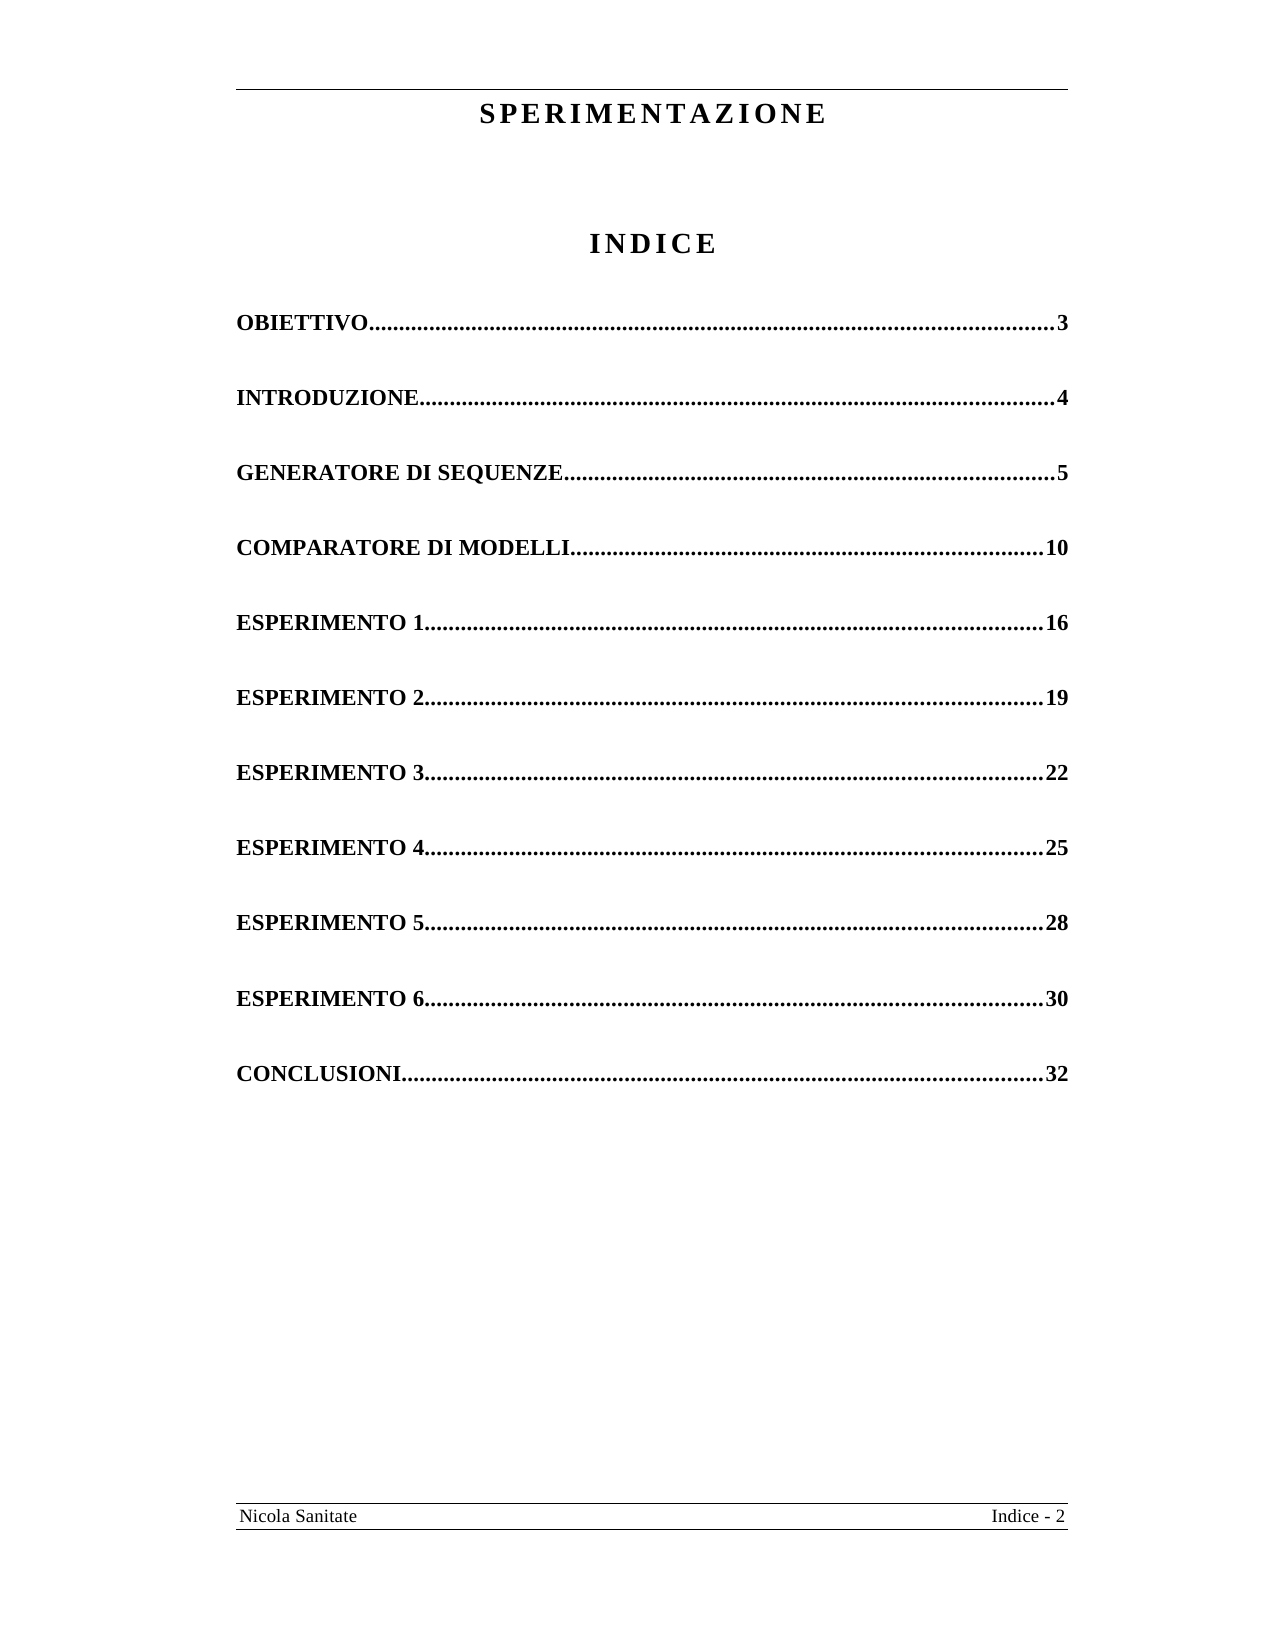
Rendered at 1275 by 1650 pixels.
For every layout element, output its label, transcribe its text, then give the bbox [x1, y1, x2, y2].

text Conclusioni 32 [236, 1061, 1068, 1086]
text Obiettivo 3 [236, 309, 1068, 335]
subtitle Indice [236, 227, 1068, 260]
text Esperimento 3 22 [236, 760, 1068, 786]
text Generatore di sequenze 5 [236, 460, 1068, 485]
text Comparatore di Modelli 10 [236, 535, 1068, 560]
text Esperimento 6 30 [236, 985, 1068, 1011]
text Esperimento 1 16 [236, 610, 1068, 635]
text Introduzione 4 [236, 384, 1068, 410]
text Esperimento 4 25 [236, 835, 1068, 861]
text Esperimento 5 28 [236, 910, 1068, 936]
text Esperimento 2 19 [236, 685, 1068, 711]
